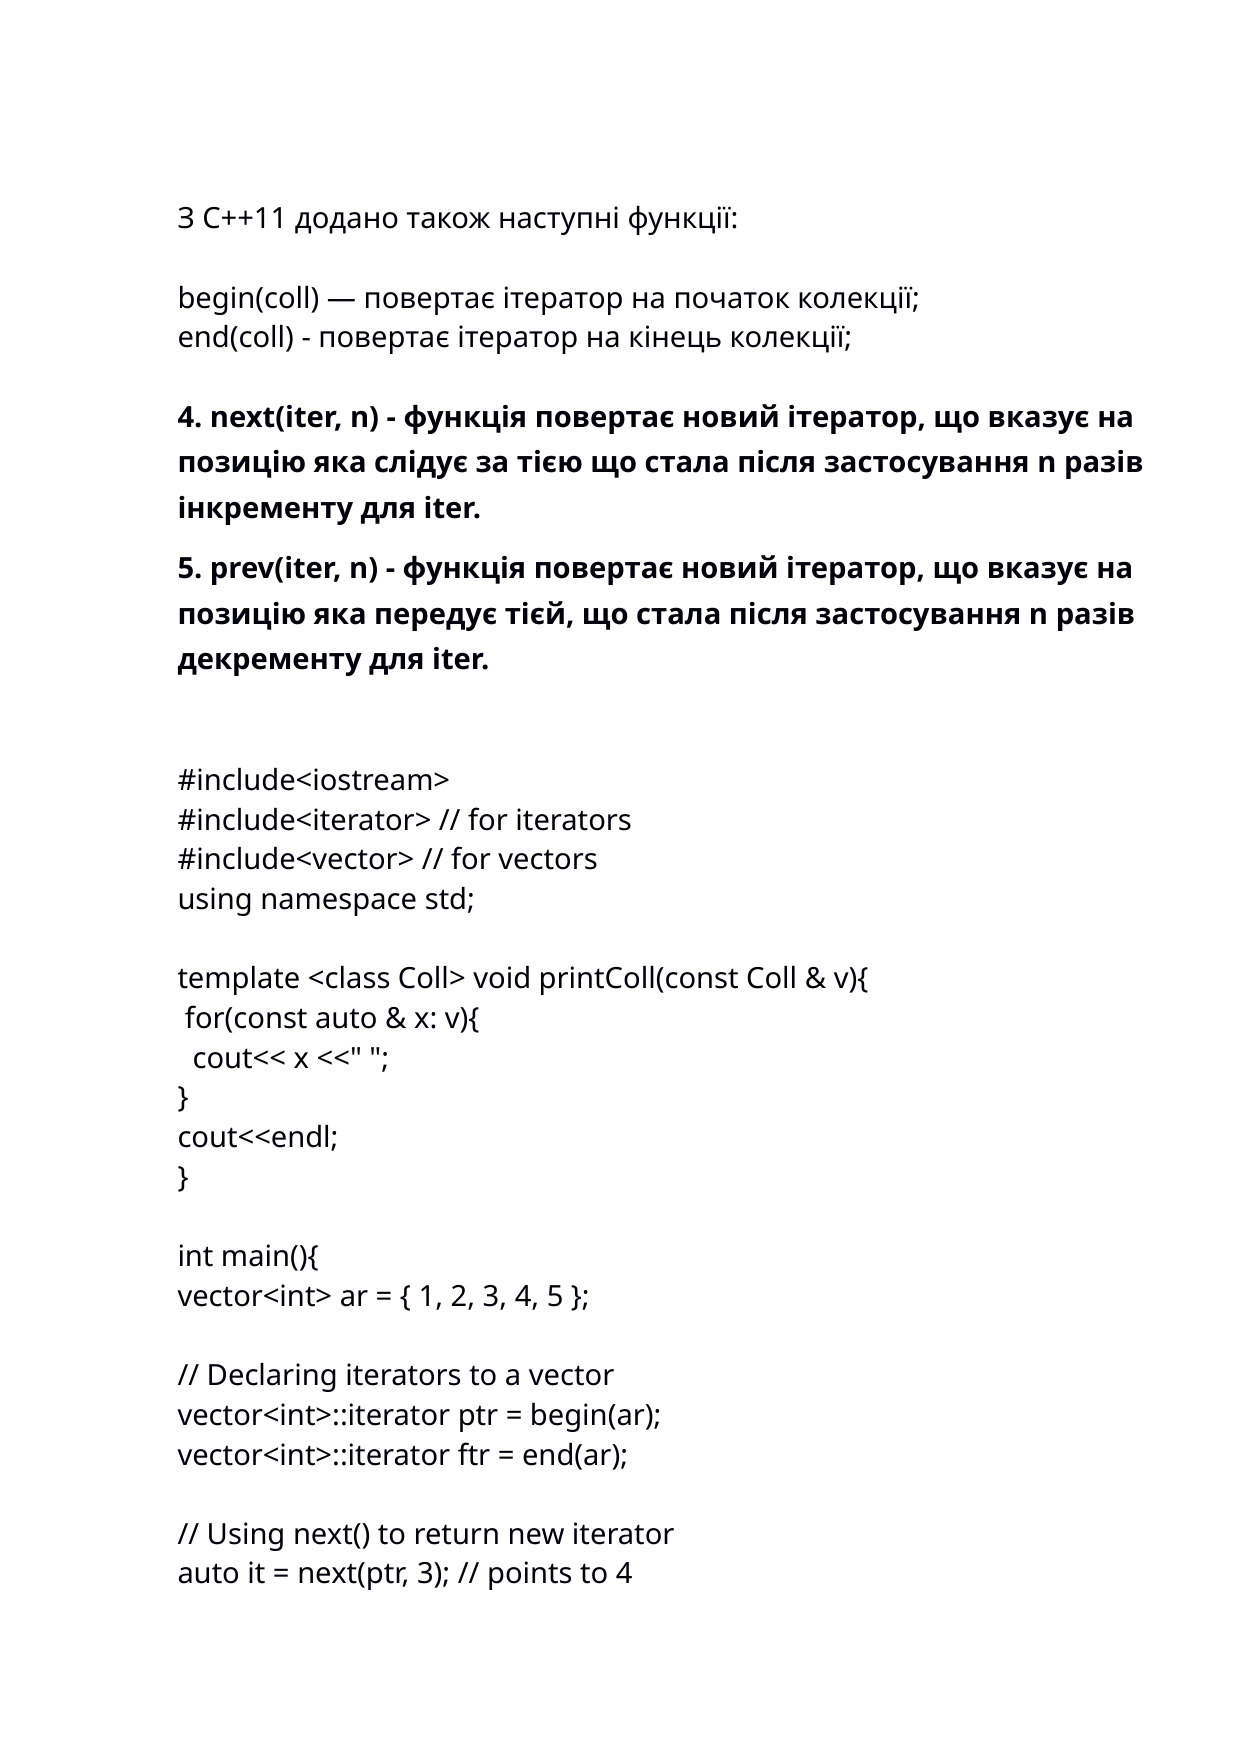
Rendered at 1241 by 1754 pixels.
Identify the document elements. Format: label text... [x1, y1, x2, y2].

text // Using next() to return new iterator [177, 1513, 1152, 1553]
text } [177, 1156, 1152, 1196]
text vector<int> ar = { 1, 2, 3, 4, 5 }; [177, 1275, 1152, 1315]
text end(coll) - повертає ітератор на кінець колекції; [177, 317, 1152, 356]
text begin(coll) — повертає ітератор на початок колекції; [177, 277, 1152, 317]
text } [177, 1077, 1152, 1116]
text cout<< x <<" "; [177, 1037, 1152, 1077]
text 5. prev(iter, n) - функція повертає новий ітератор, що вказує на позицію яка передує тієй, що стала після застосування n разів декременту для iter. [177, 547, 1152, 678]
text #include<iostream> [177, 759, 1152, 799]
text 4. next(iter, n) - функція повертає новий ітератор, що вказує на позицію яка слідує за тією що стала після застосування n разів інкременту для iter. [177, 396, 1152, 527]
text auto it = next(ptr, 3); // points to 4 [177, 1553, 1152, 1592]
text for(const auto & x: v){ [177, 997, 1152, 1037]
text vector<int>::iterator ftr = end(ar); [177, 1434, 1152, 1473]
text // Declaring iterators to a vector [177, 1354, 1152, 1394]
text cout<<endl; [177, 1116, 1152, 1156]
text #include<iterator> // for iterators [177, 799, 1152, 838]
text З С++11 додано також наступні функції: [177, 197, 1152, 237]
text #include<vector> // for vectors [177, 838, 1152, 878]
text int main(){ [177, 1235, 1152, 1275]
text vector<int>::iterator ptr = begin(ar); [177, 1394, 1152, 1434]
text template <class Coll> void printColl(const Coll & v){ [177, 957, 1152, 997]
text using namespace std; [177, 878, 1152, 918]
